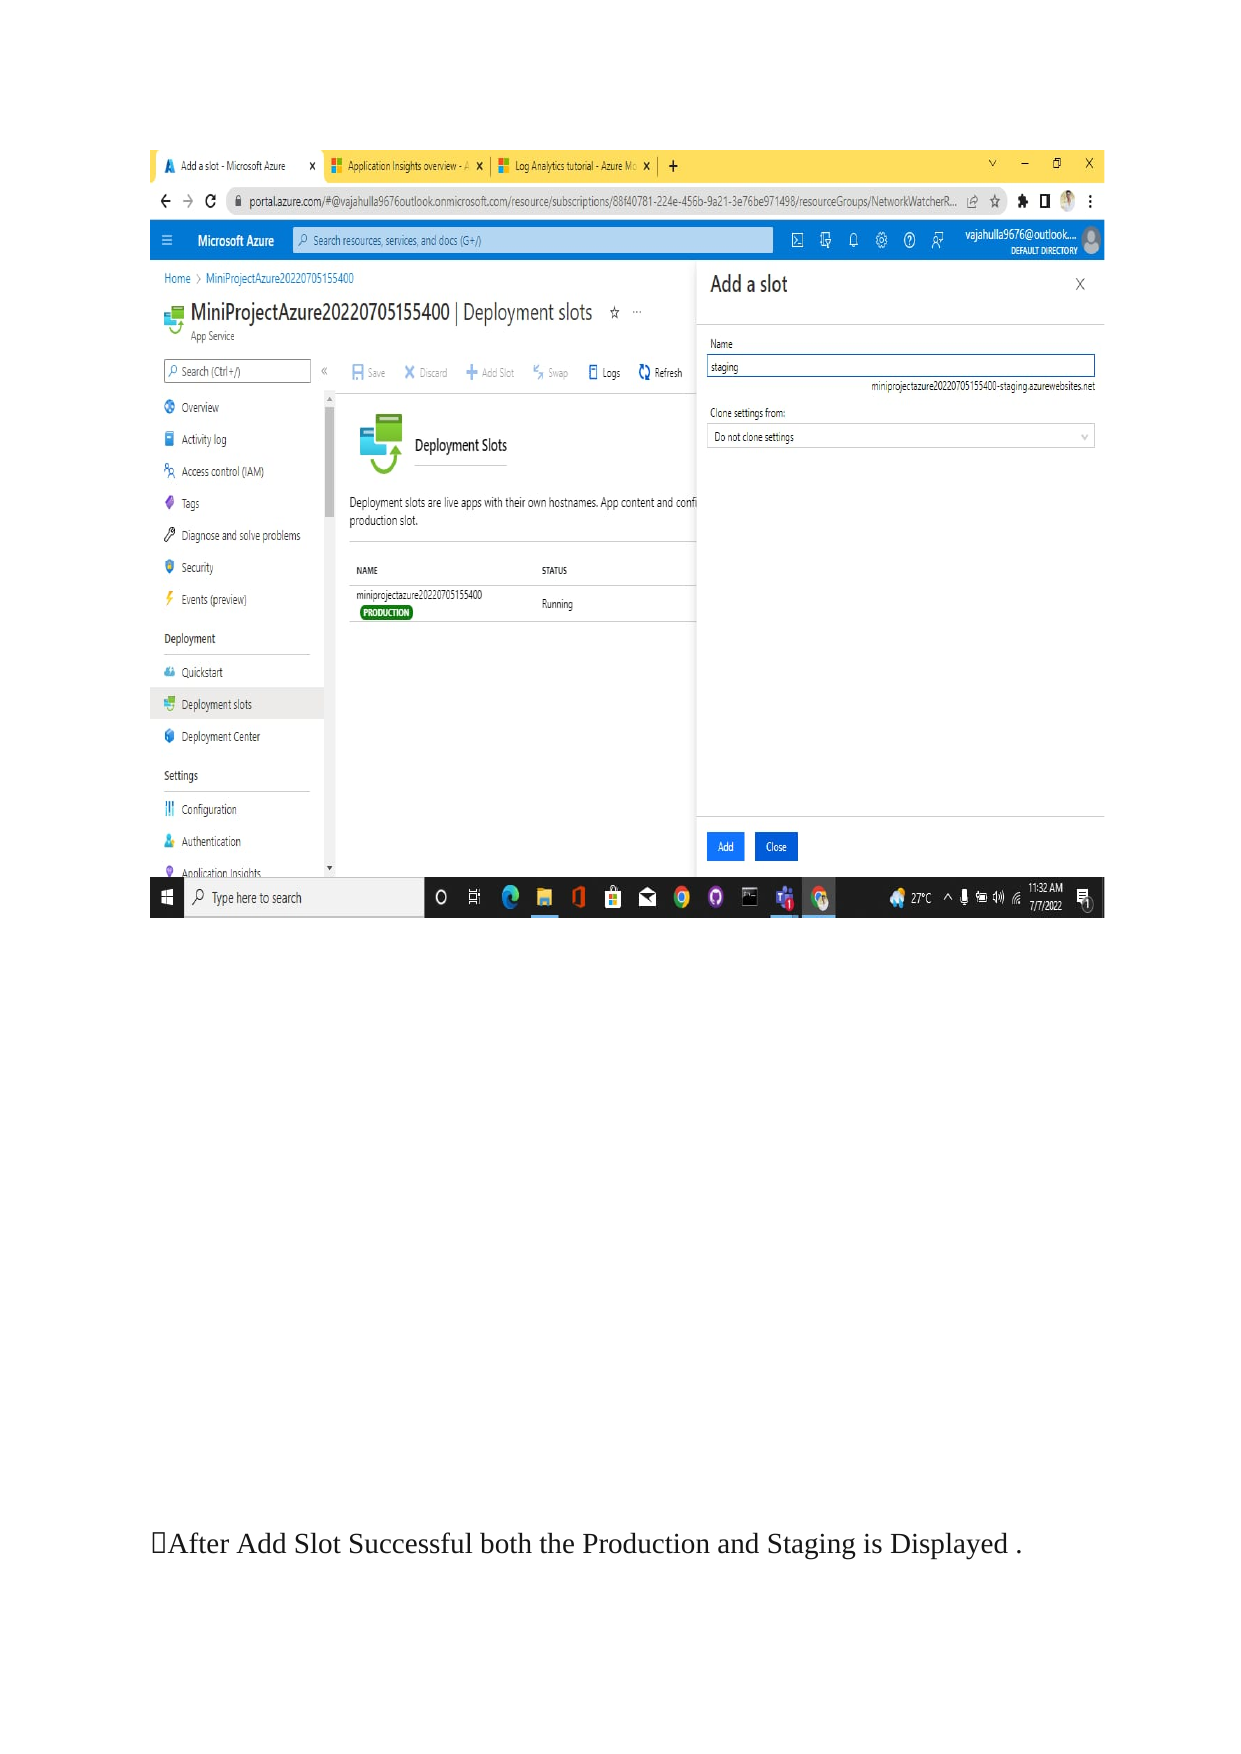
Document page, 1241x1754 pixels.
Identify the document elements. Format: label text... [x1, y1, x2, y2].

text After Add Slot Successful both the Production and Staging is Displayed . [150, 1522, 1104, 1562]
picture [150, 150, 1105, 918]
